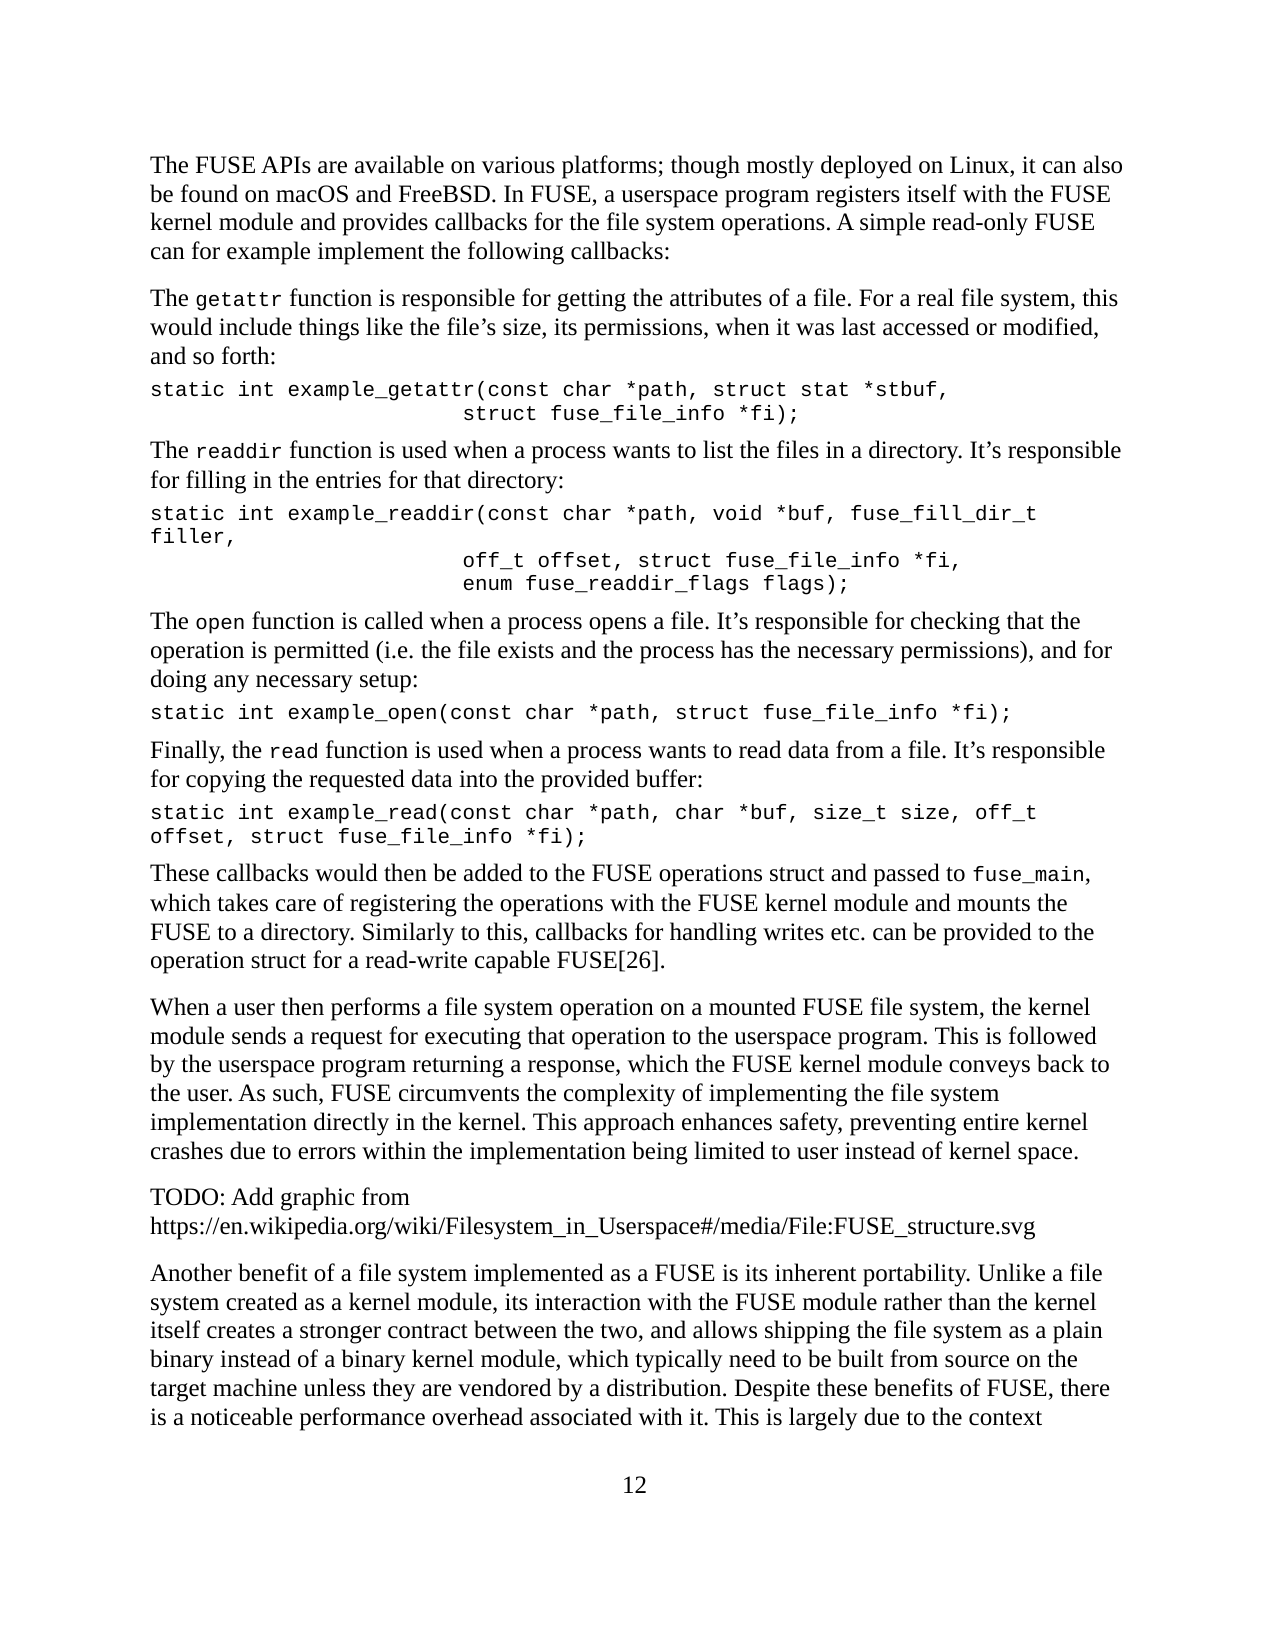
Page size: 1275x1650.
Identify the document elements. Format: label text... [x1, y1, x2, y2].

text TODO: Add graphic from https://en.wikipedia.org/wiki/Filesystem_in_Userspace#/media/File:FUSE_structure.svg [150, 1182, 1125, 1240]
text static int example_open(const char *path, struct fuse_file_info *fi); [150, 702, 1125, 726]
text Finally, the read function is used when a process wants to read data from a file. It’s responsible for copying the requested data into the provided buffer: [150, 735, 1125, 793]
text The FUSE APIs are available on various platforms; though mostly deployed on Linux, it can also be found on macOS and FreeBSD. In FUSE, a userspace program registers itself with the FUSE kernel module and provides callbacks for the file system operations. A simple read-only FUSE can for example implement the following callbacks: [150, 150, 1125, 265]
text Another benefit of a file system implemented as a FUSE is its inherent portability. Unlike a file system created as a kernel module, its interaction with the FUSE module rather than the kernel itself creates a stronger contract between the two, and allows shipping the file system as a plain binary instead of a binary kernel module, which typically need to be built from source on the target machine unless they are vendored by a distribution. Despite these benefits of FUSE, there is a noticeable performance overhead associated with it. This is largely due to the context [150, 1258, 1125, 1430]
text static int example_getattr(const char *path, struct stat *stbuf, [150, 379, 1125, 403]
text The getattr function is responsible for getting the attributes of a file. For a real file system, this would include things like the file’s size, its permissions, when it was last accessed or modified, and so forth: [150, 283, 1125, 370]
text The open function is called when a process opens a file. It’s responsible for checking that the operation is permitted (i.e. the file exists and the process has the necessary permissions), and for doing any necessary setup: [150, 606, 1125, 693]
text static int example_read(const char *path, char *buf, size_t size, off_t offset, struct fuse_file_info *fi); [150, 802, 1125, 849]
text When a user then performs a file system operation on a mounted FUSE file system, the kernel module sends a request for executing that operation to the userspace program. This is followed by the userspace program returning a response, which the FUSE kernel module conveys back to the user. As such, FUSE circumvents the complexity of implementing the file system implementation directly in the kernel. This approach enhances safety, preventing entire kernel crashes due to errors within the implementation being limited to user instead of kernel space. [150, 992, 1125, 1164]
text The readdir function is used when a process wants to list the files in a directory. It’s responsible for filling in the entries for that directory: [150, 435, 1125, 493]
text static int example_readdir(const char *path, void *buf, fuse_fill_dir_t filler, [150, 502, 1125, 550]
text These callbacks would then be added to the FUSE operations struct and passed to fuse_main, which takes care of registering the operations with the FUSE kernel module and mounts the FUSE to a directory. Similarly to this, callbacks for handling writes etc. can be provided to the operation struct for a read-write capable FUSE[26]. [150, 858, 1125, 974]
text struct fuse_file_info *fi); [150, 403, 1125, 426]
text off_t offset, struct fuse_file_info *fi, [150, 550, 1125, 573]
text enum fuse_readdir_flags flags); [150, 573, 1125, 597]
